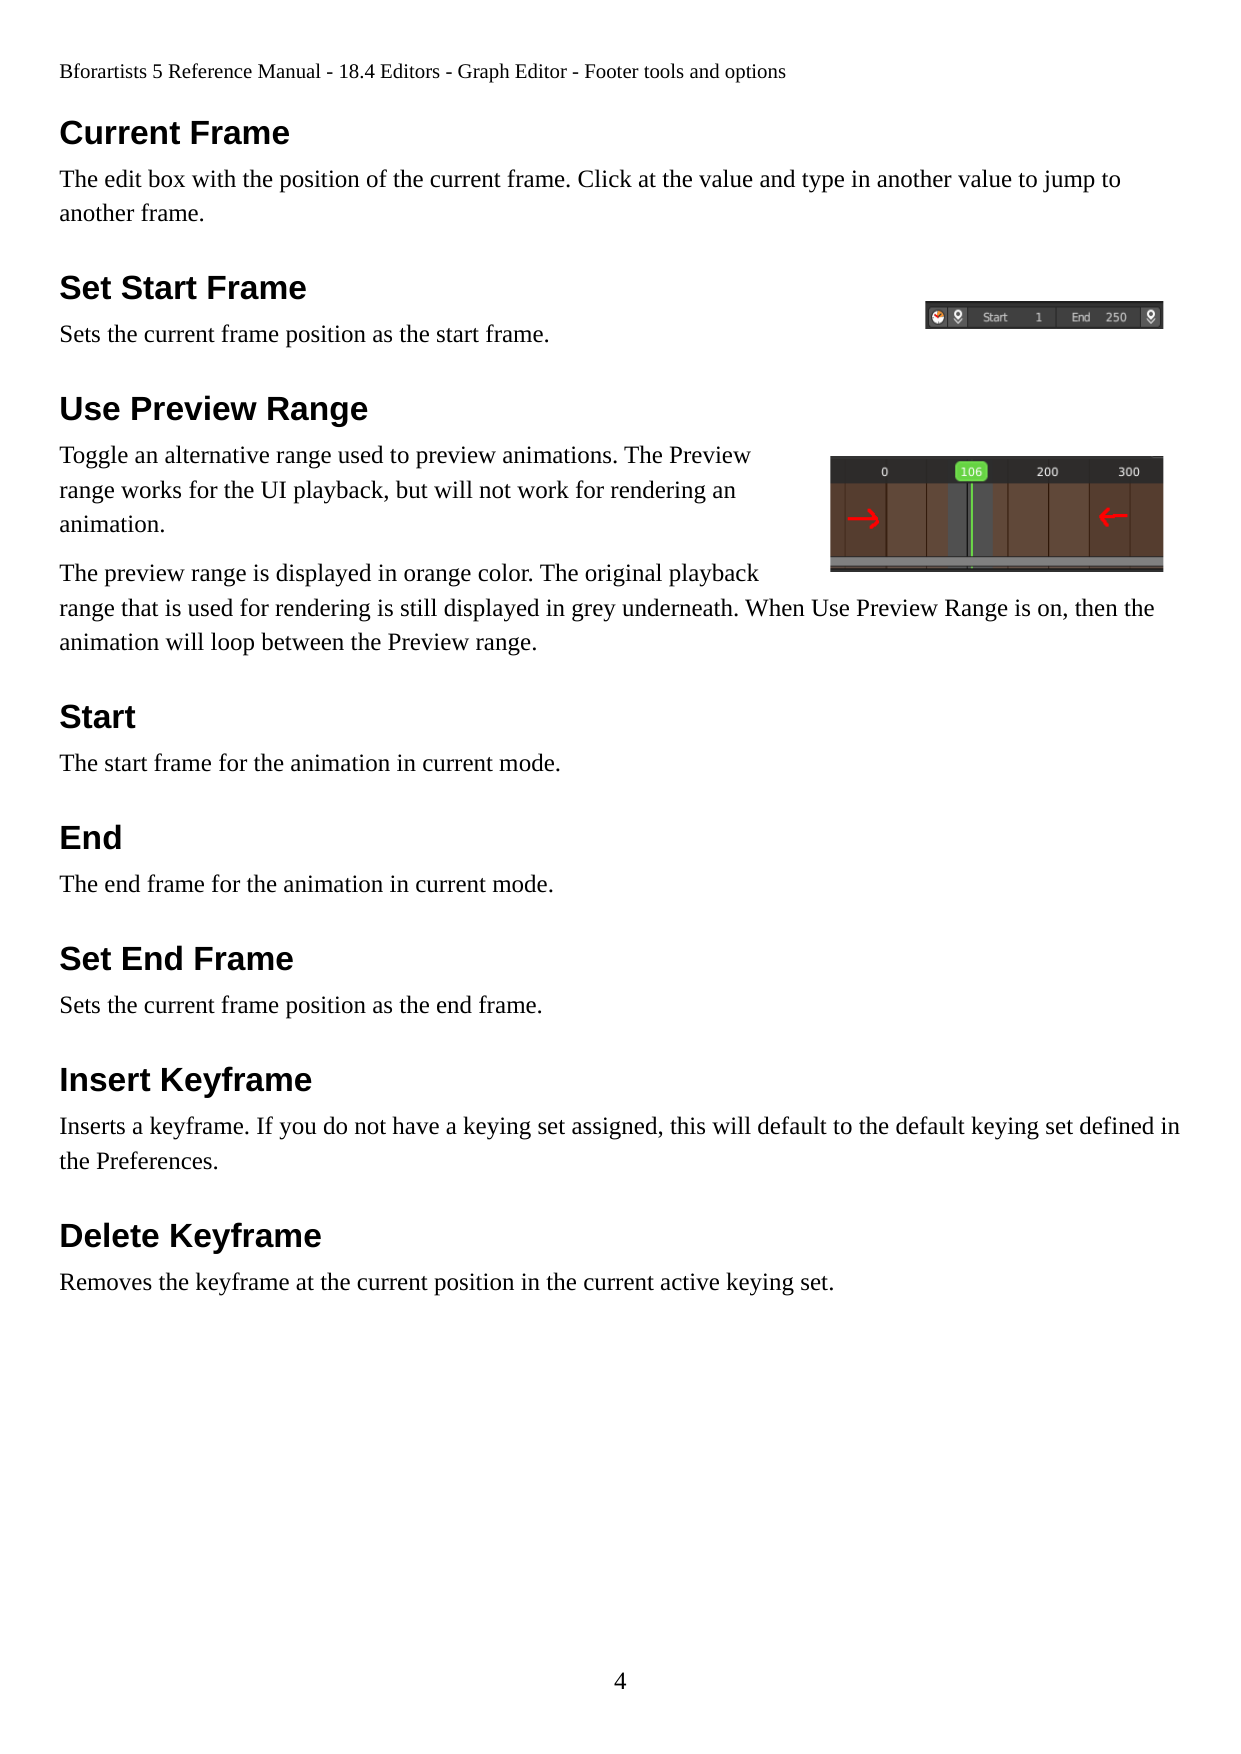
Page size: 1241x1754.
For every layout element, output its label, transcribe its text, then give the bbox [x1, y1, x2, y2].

text Inserts a keyframe. If you do not have a keying set assigned, this will default to the default keying set defined in the Preferences. [59, 1111, 1181, 1175]
subtitle Delete Keyframe [59, 1216, 1181, 1254]
text The edit box with the position of the current frame. Click at the value and type in another value to jump to another frame. [59, 164, 1181, 227]
text Removes the keyframe at the current position in the current active keying set. [59, 1267, 1181, 1296]
picture [830, 456, 1164, 572]
subtitle Insert Keyframe [59, 1060, 1181, 1099]
subtitle Current Frame [59, 113, 1181, 151]
subtitle Set Start Frame [59, 268, 1181, 307]
text Sets the current frame position as the start frame. [59, 319, 1181, 348]
subtitle Set End Frame [59, 939, 1181, 978]
subtitle End [59, 818, 1181, 857]
text The end frame for the animation in current mode. [59, 869, 1181, 898]
picture [925, 301, 1164, 329]
subtitle Use Preview Range [59, 389, 1181, 428]
text The preview range is displayed in orange color. The original playback range that is used for rendering is still displayed in grey underneath. When Use Preview Range is on, then the animation will loop between the Preview range. [59, 558, 1181, 656]
text Sets the current frame position as the end frame. [59, 990, 1181, 1019]
text The start frame for the animation in current mode. [59, 748, 1181, 777]
text Toggle an alternative range used to preview animations. The Preview range works for the UI playback, but will not work for rendering an animation. [59, 440, 1181, 538]
subtitle Start [59, 697, 1181, 736]
